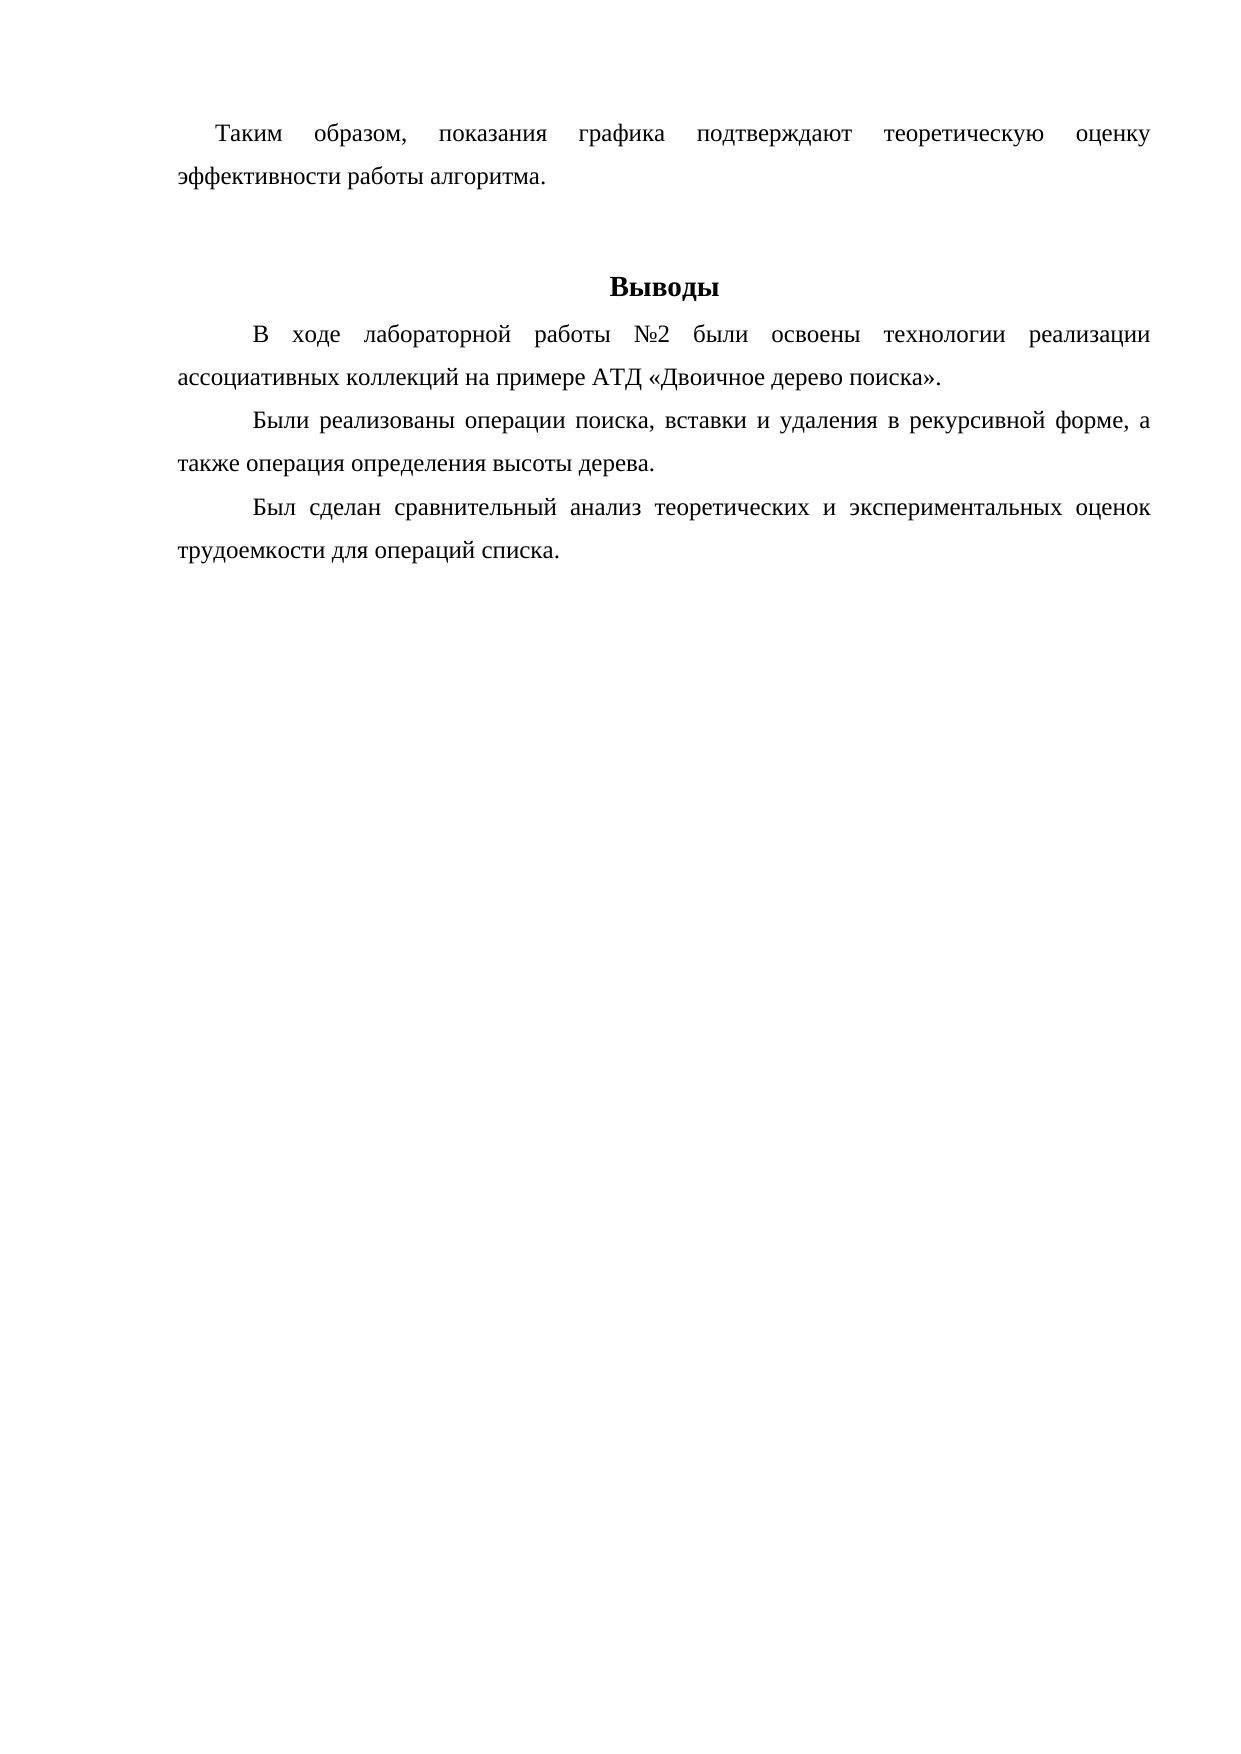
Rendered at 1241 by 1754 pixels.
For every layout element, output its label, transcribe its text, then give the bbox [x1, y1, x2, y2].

text Были реализованы операции поиска, вставки и удаления в рекурсивной форме, а также операция определения высоты дерева. [177, 405, 1152, 477]
text Был сделан сравнительный анализ теоретических и экспериментальных оценок трудоемкости для операций списка. [177, 492, 1152, 563]
text Таким образом, показания графика подтверждают теоретическую оценку эффективности работы алгоритма. [177, 118, 1152, 190]
text В ходе лабораторной работы №2 были освоены технологии реализации ассоциативных коллекций на примере АТД «Двоичное дерево поиска». [177, 319, 1152, 391]
subtitle Выводы [177, 269, 1152, 302]
